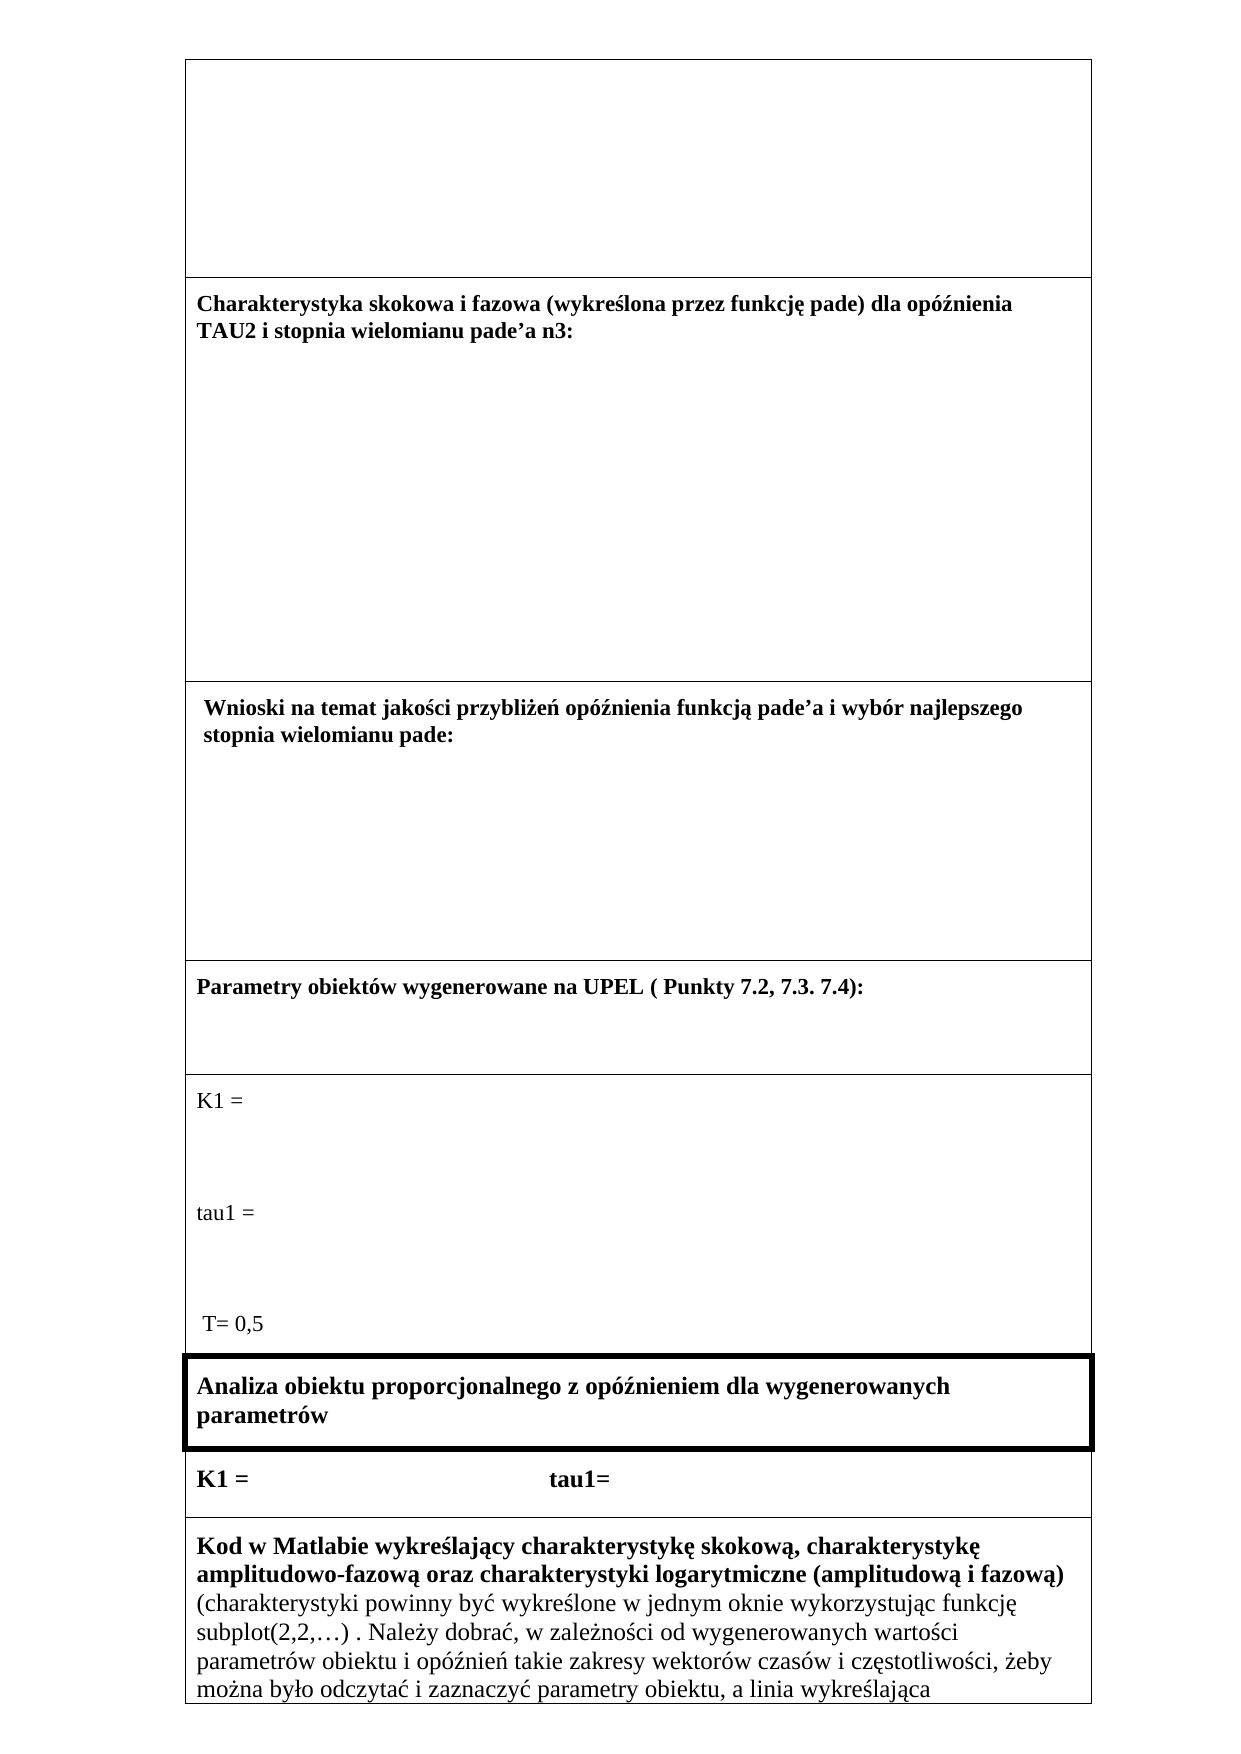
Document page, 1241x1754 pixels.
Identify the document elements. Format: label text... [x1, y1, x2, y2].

table_cell Charakterystyka skokowa i fazowa (wykreślona przez funkcję pade) dla opóźnienia TAU2 i stopnia wielomianu pade’a n3: [186, 278, 1091, 681]
table_cell Analiza obiektu proporcjonalnego z opóźnieniem dla wygenerowanych parametrów [188, 1359, 1089, 1446]
table_cell Parametry obiektów wygenerowane na UPEL ( Punkty 7.2, 7.3. 7.4): [186, 961, 1091, 1074]
table_cell [186, 60, 1091, 277]
table_cell K1 = tau1= [186, 1452, 1091, 1517]
table_cell K1 = tau1 = T= 0,5 [186, 1075, 1091, 1353]
table_cell Wnioski na temat jakości przybliżeń opóźnienia funkcją pade’a i wybór najlepszego stopnia wielomianu pade: [186, 682, 1091, 959]
table_cell Kod w Matlabie wykreślający charakterystykę skokową, charakterystykę amplitudowo-fazową oraz charakterystyki logarytmiczne (amplitudową i fazową) (charakterystyki powinny być wykreślone w jednym oknie wykorzystując funkcję subplot(2,2,…) . Należy dobrać, w zależności od wygenerowanych wartości parametrów obiektu i opóźnień takie zakresy wektorów czasów i częstotliwości, żeby można było odczytać i zaznaczyć parametry obiektu, a linia wykreślająca [186, 1518, 1091, 1703]
